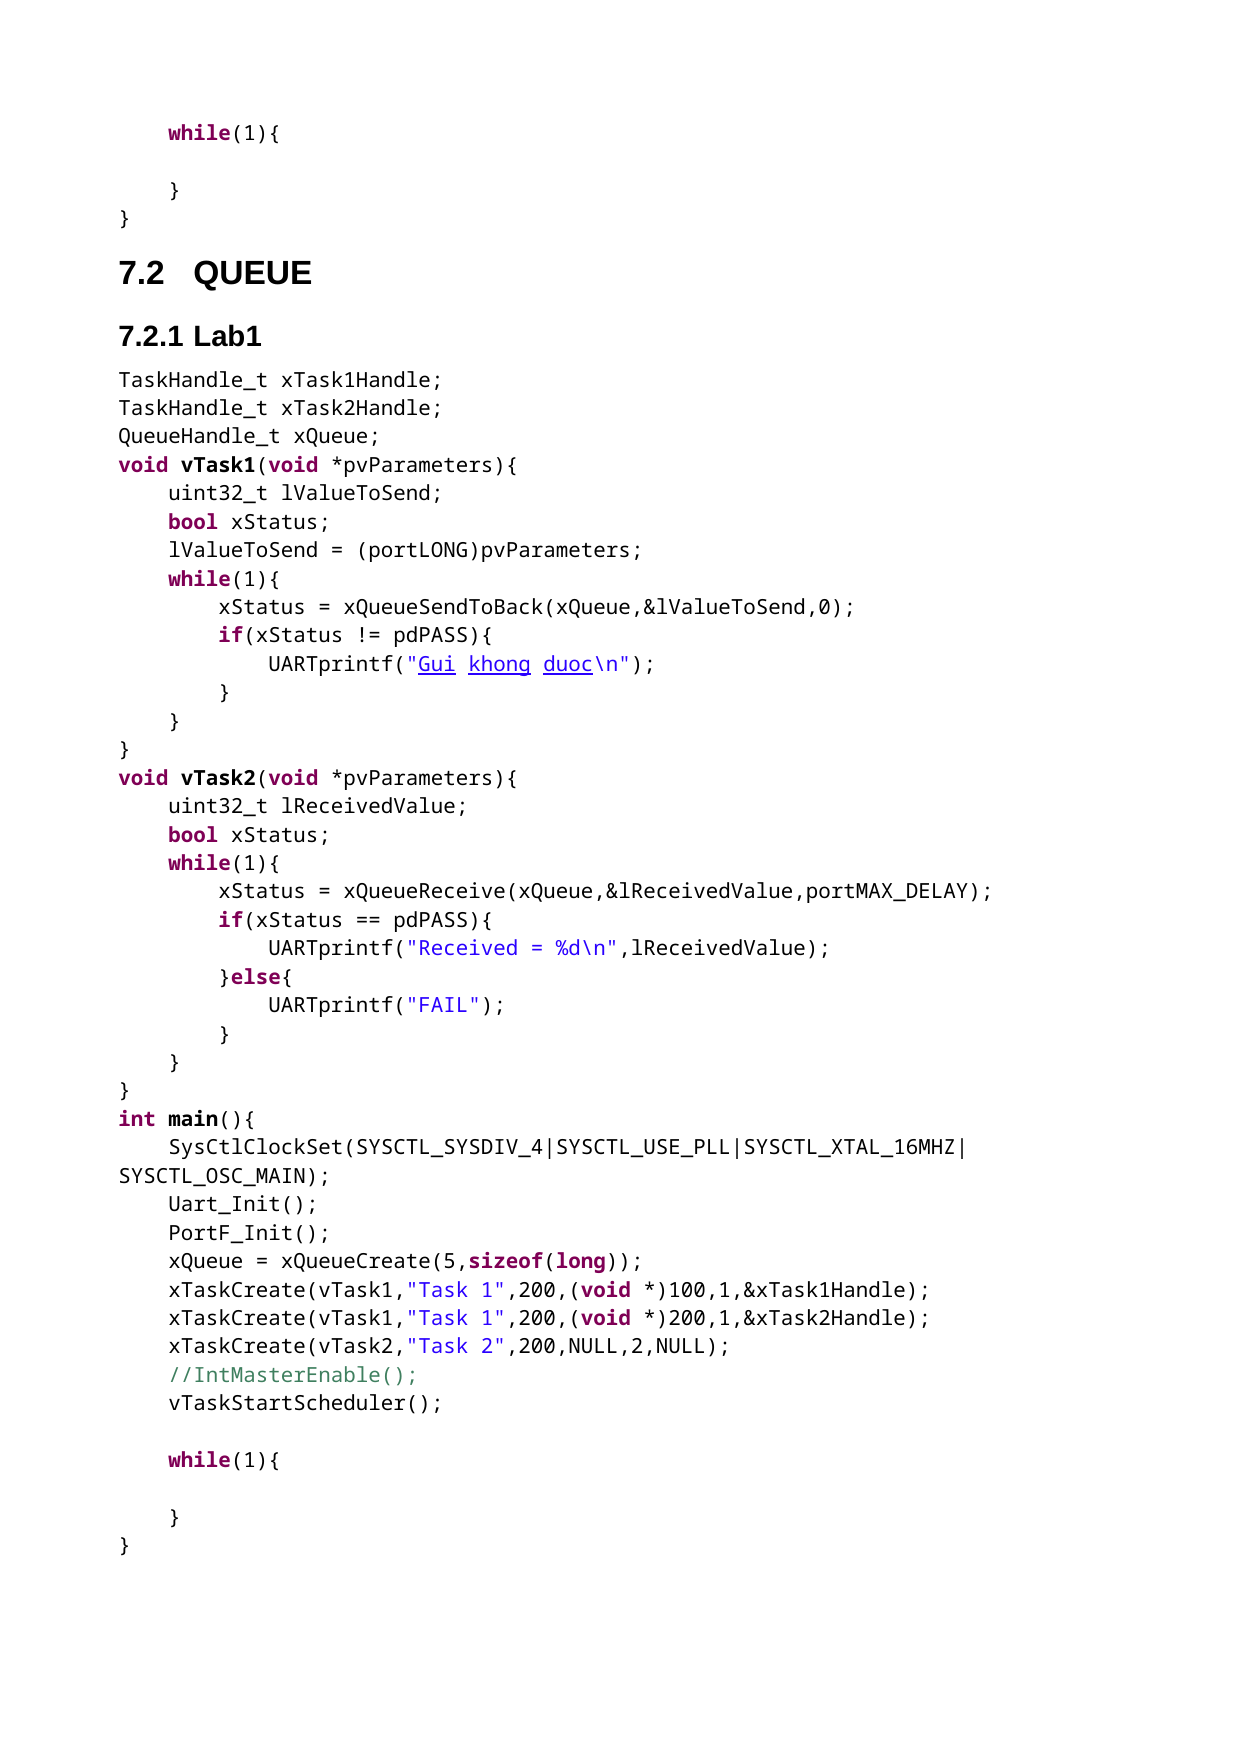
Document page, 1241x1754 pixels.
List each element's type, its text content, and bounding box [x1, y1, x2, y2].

text } [118, 1531, 1122, 1559]
text }else{ [118, 962, 1122, 990]
text UARTprintf("Gui khong duoc\n"); [118, 649, 1122, 677]
text TaskHandle_t xTask2Handle; [118, 393, 1122, 422]
text xTaskCreate(vTask1,"Task 1",200,(void *)200,1,&xTask2Handle); [118, 1303, 1122, 1332]
text UARTprintf("Received = %d\n",lReceivedValue); [118, 933, 1122, 962]
text SysCtlClockSet(SYSCTL_SYSDIV_4|SYSCTL_USE_PLL|SYSCTL_XTAL_16MHZ|SYSCTL_OSC_MAIN); [118, 1132, 1122, 1189]
text } [118, 1047, 1122, 1076]
text PortF_Init(); [118, 1218, 1122, 1246]
text } [118, 734, 1122, 763]
text } [118, 677, 1122, 706]
text void vTask1(void *pvParameters){ [118, 450, 1122, 478]
subtitle QUEUE [118, 253, 1122, 291]
text TaskHandle_t xTask1Handle; [118, 365, 1122, 393]
text if(xStatus != pdPASS){ [118, 621, 1122, 649]
text uint32_t lValueToSend; [118, 478, 1122, 507]
text while(1){ [118, 1445, 1122, 1474]
subtitle Lab1 [118, 318, 1122, 352]
text uint32_t lReceivedValue; [118, 791, 1122, 820]
text } [118, 706, 1122, 734]
text lValueToSend = (portLONG)pvParameters; [118, 535, 1122, 564]
text Uart_Init(); [118, 1189, 1122, 1218]
text bool xStatus; [118, 820, 1122, 848]
text xQueue = xQueueCreate(5,sizeof(long)); [118, 1246, 1122, 1275]
text xTaskCreate(vTask2,"Task 2",200,NULL,2,NULL); [118, 1332, 1122, 1360]
text xStatus = xQueueSendToBack(xQueue,&lValueToSend,0); [118, 592, 1122, 621]
text bool xStatus; [118, 507, 1122, 535]
text if(xStatus == pdPASS){ [118, 905, 1122, 933]
text xTaskCreate(vTask1,"Task 1",200,(void *)100,1,&xTask1Handle); [118, 1275, 1122, 1303]
text int main(){ [118, 1104, 1122, 1132]
text while(1){ [118, 848, 1122, 877]
text void vTask2(void *pvParameters){ [118, 763, 1122, 791]
text UARTprintf("FAIL"); [118, 990, 1122, 1019]
text while(1){ [118, 118, 1122, 147]
text vTaskStartScheduler(); [118, 1388, 1122, 1417]
text } [118, 175, 1122, 203]
text QueueHandle_t xQueue; [118, 422, 1122, 450]
text xStatus = xQueueReceive(xQueue,&lReceivedValue,portMAX_DELAY); [118, 877, 1122, 905]
text } [118, 1019, 1122, 1047]
text } [118, 1502, 1122, 1531]
text } [118, 203, 1122, 232]
text //IntMasterEnable(); [118, 1360, 1122, 1388]
text while(1){ [118, 564, 1122, 592]
text } [118, 1076, 1122, 1104]
